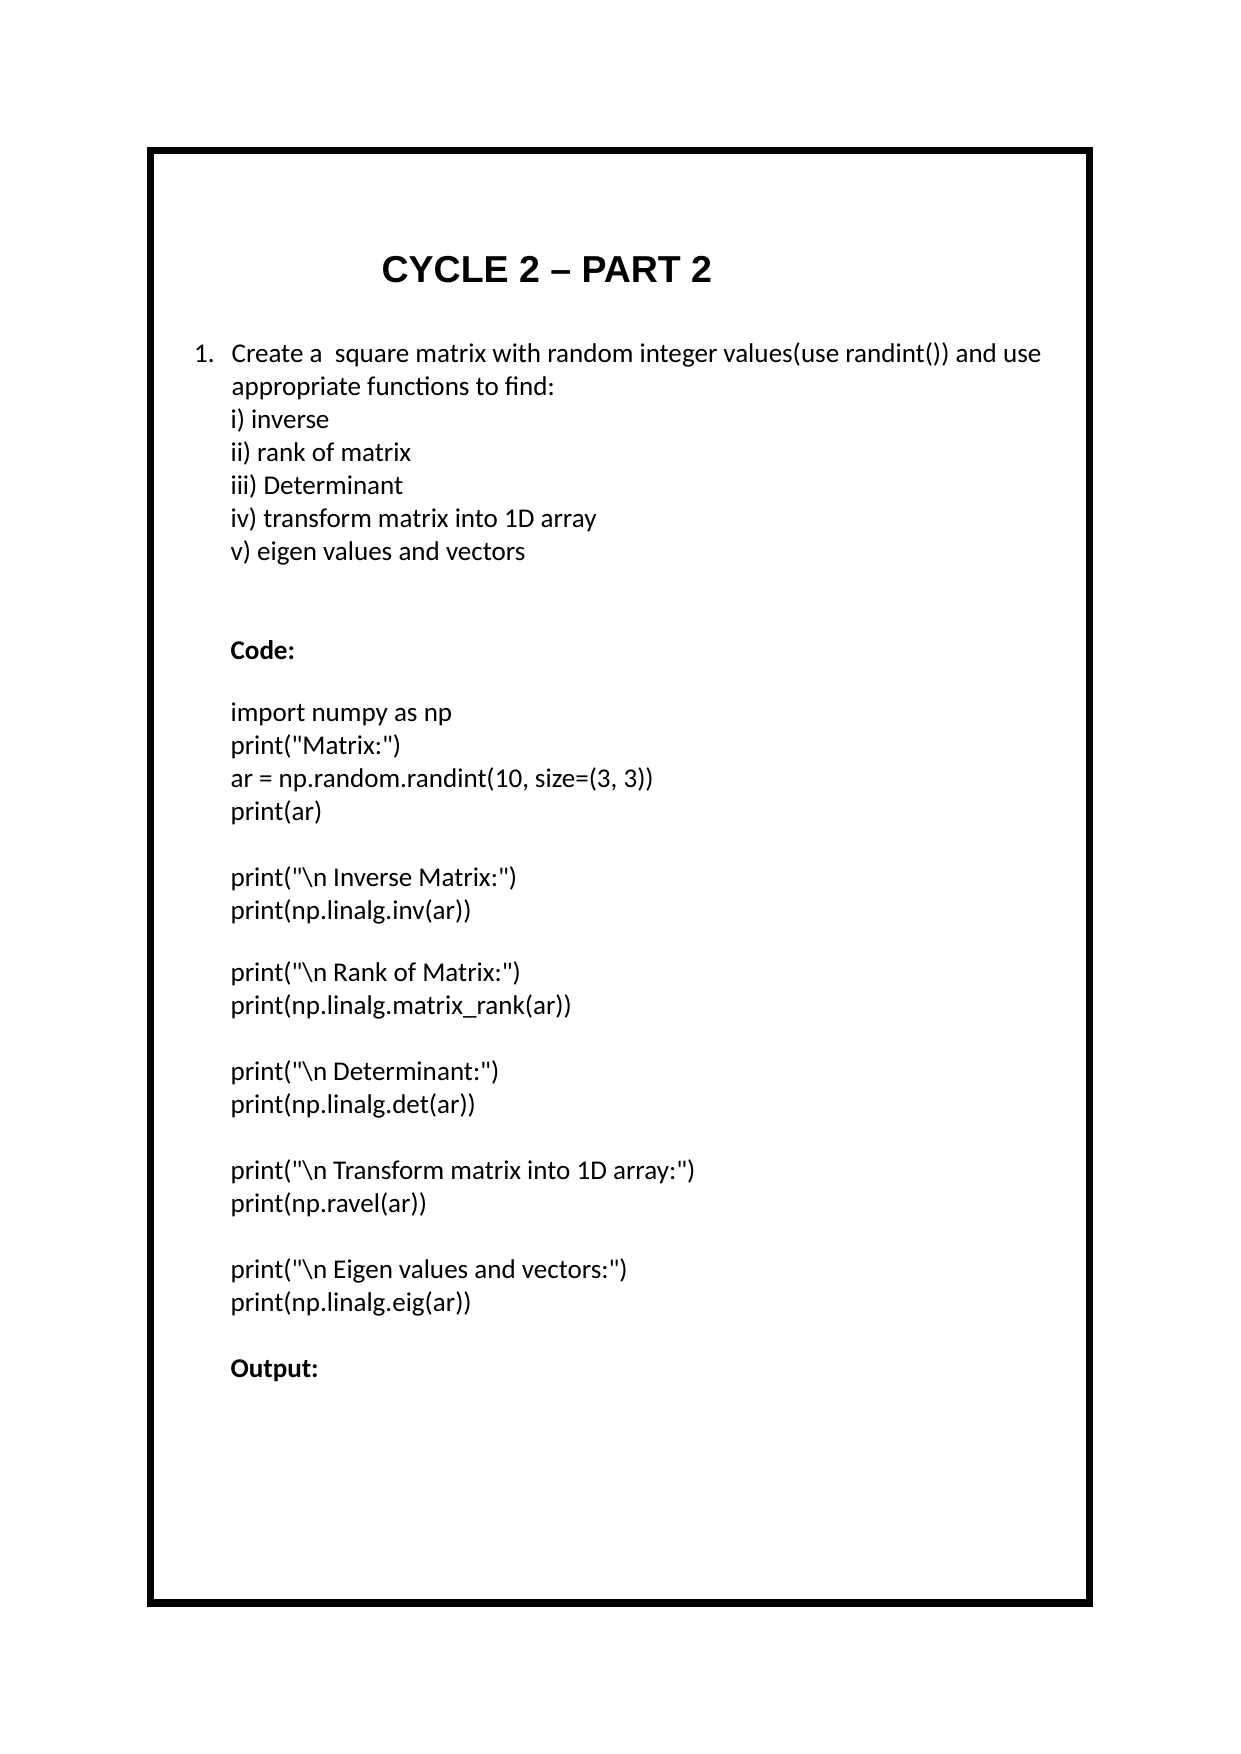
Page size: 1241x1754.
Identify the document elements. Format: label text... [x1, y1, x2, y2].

text Output: [156, 1351, 1084, 1384]
text print("\n Inverse Matrix:") [156, 860, 1084, 893]
text print(np.linalg.det(ar)) [156, 1087, 1084, 1120]
text print(np.linalg.eig(ar)) [156, 1285, 1084, 1318]
text print("\n Rank of Matrix:") [156, 955, 1084, 988]
text import numpy as np [156, 695, 1084, 728]
text iii) Determinant [156, 468, 1084, 501]
text print("\n Transform matrix into 1D array:") [156, 1153, 1084, 1186]
text print("\n Determinant:") [156, 1054, 1084, 1087]
text Code: [156, 633, 1084, 666]
list Create a square matrix with random integer values(use randint()) and use appropriate functions to find: [194, 336, 1084, 402]
text print("Matrix:") [156, 728, 1084, 761]
text ar = np.random.randint(10, size=(3, 3)) [156, 761, 1084, 794]
text ii) rank of matrix [156, 435, 1084, 468]
text print("\n Eigen values and vectors:") [156, 1252, 1084, 1285]
text v) eigen values and vectors [156, 534, 1084, 567]
text print(np.linalg.matrix_rank(ar)) [156, 988, 1084, 1021]
text print(np.linalg.inv(ar)) [156, 893, 1084, 926]
text print(np.ravel(ar)) [156, 1186, 1084, 1219]
text iv) transform matrix into 1D array [156, 501, 1084, 534]
subtitle CYCLE 2 – PART 2 [381, 247, 1084, 291]
text print(ar) [156, 794, 1084, 827]
text i) inverse [156, 402, 1084, 435]
